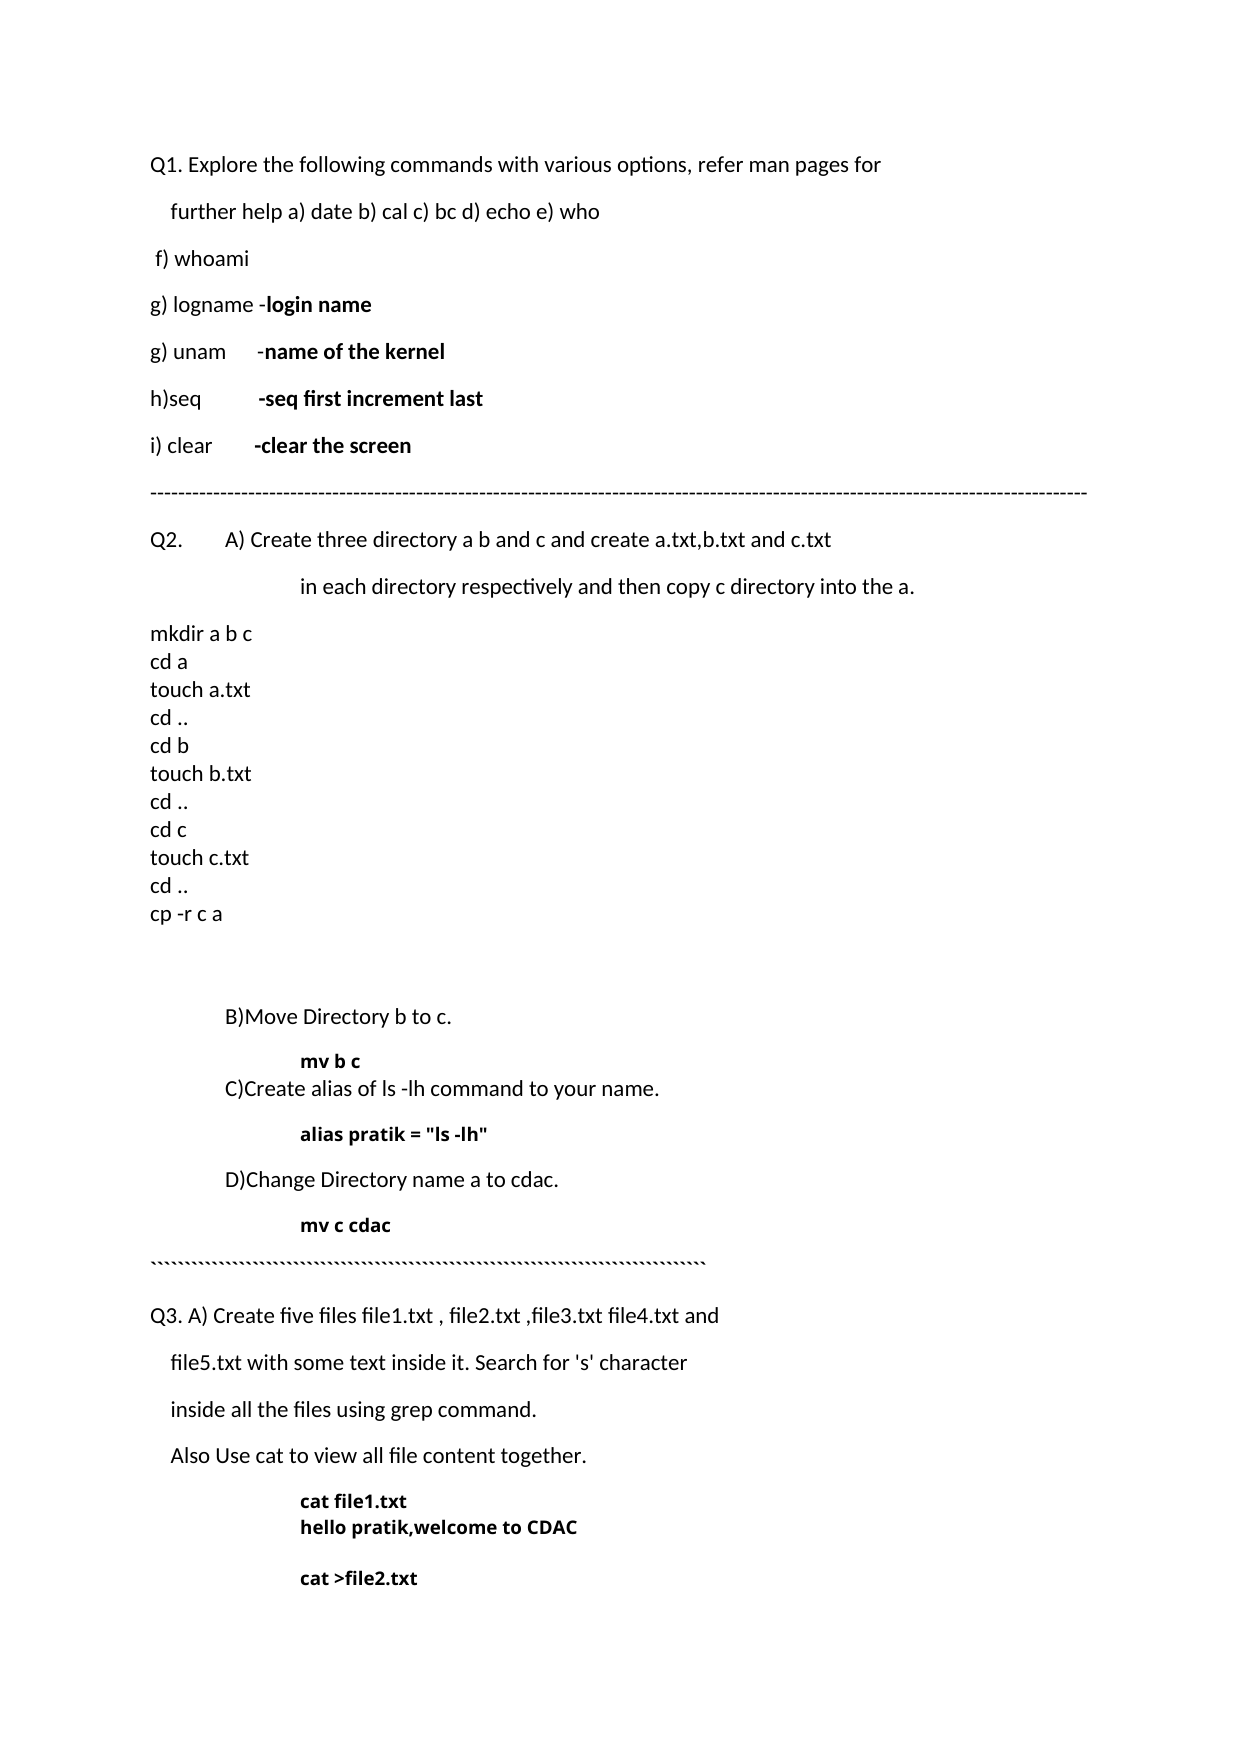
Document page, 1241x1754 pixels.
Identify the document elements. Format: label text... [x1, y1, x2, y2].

text mv c cdac [150, 1212, 1090, 1238]
text h)seq -seq first increment last [150, 384, 1090, 412]
text cd a [150, 647, 1090, 675]
text cd .. [150, 787, 1090, 815]
text file5.txt with some text inside it. Search for 's' character [150, 1348, 1090, 1376]
text cd .. [150, 871, 1090, 899]
text mkdir a b c [150, 619, 1090, 647]
text touch c.txt [150, 843, 1090, 871]
text `````````````````````````````````````````````````````````````````````````````````` [150, 1257, 1090, 1282]
text C)Create alias of ls -lh command to your name. [150, 1074, 1090, 1102]
text Also Use cat to view all file content together. [150, 1442, 1090, 1469]
text cd c [150, 815, 1090, 843]
text -------------------------------------------------------------------------------------------------------------------------------------- [150, 478, 1090, 506]
text f) whoami [150, 244, 1090, 272]
text cat file1.txt [262, 1488, 1090, 1514]
text touch b.txt [150, 759, 1090, 787]
text Q1. Explore the following commands with various options, refer man pages for [150, 150, 1090, 178]
text hello pratik,welcome to CDAC [225, 1514, 1090, 1539]
text cd .. [150, 703, 1090, 731]
text Q3. A) Create five files file1.txt , file2.txt ,file3.txt file4.txt and [150, 1301, 1090, 1329]
text g) logname -login name [150, 291, 1090, 319]
text g) unam -name of the kernel [150, 337, 1090, 366]
text B)Move Directory b to c. [150, 1002, 1090, 1030]
text in each directory respectively and then copy c directory into the a. [150, 572, 1090, 600]
text D)Change Directory name a to cdac. [150, 1166, 1090, 1193]
text cp -r c a [150, 899, 1090, 927]
text touch a.txt [150, 675, 1090, 703]
text Q2. A) Create three directory a b and c and create a.txt,b.txt and c.txt [150, 525, 1090, 553]
text further help a) date b) cal c) bc d) echo e) who [150, 197, 1090, 225]
text cd b [150, 731, 1090, 759]
text mv b c [150, 1049, 1090, 1074]
text inside all the files using grep command. [150, 1395, 1090, 1423]
text cat >file2.txt [225, 1565, 1090, 1591]
text i) clear -clear the screen [150, 431, 1090, 459]
text alias pratik = "ls -lh" [150, 1121, 1090, 1147]
